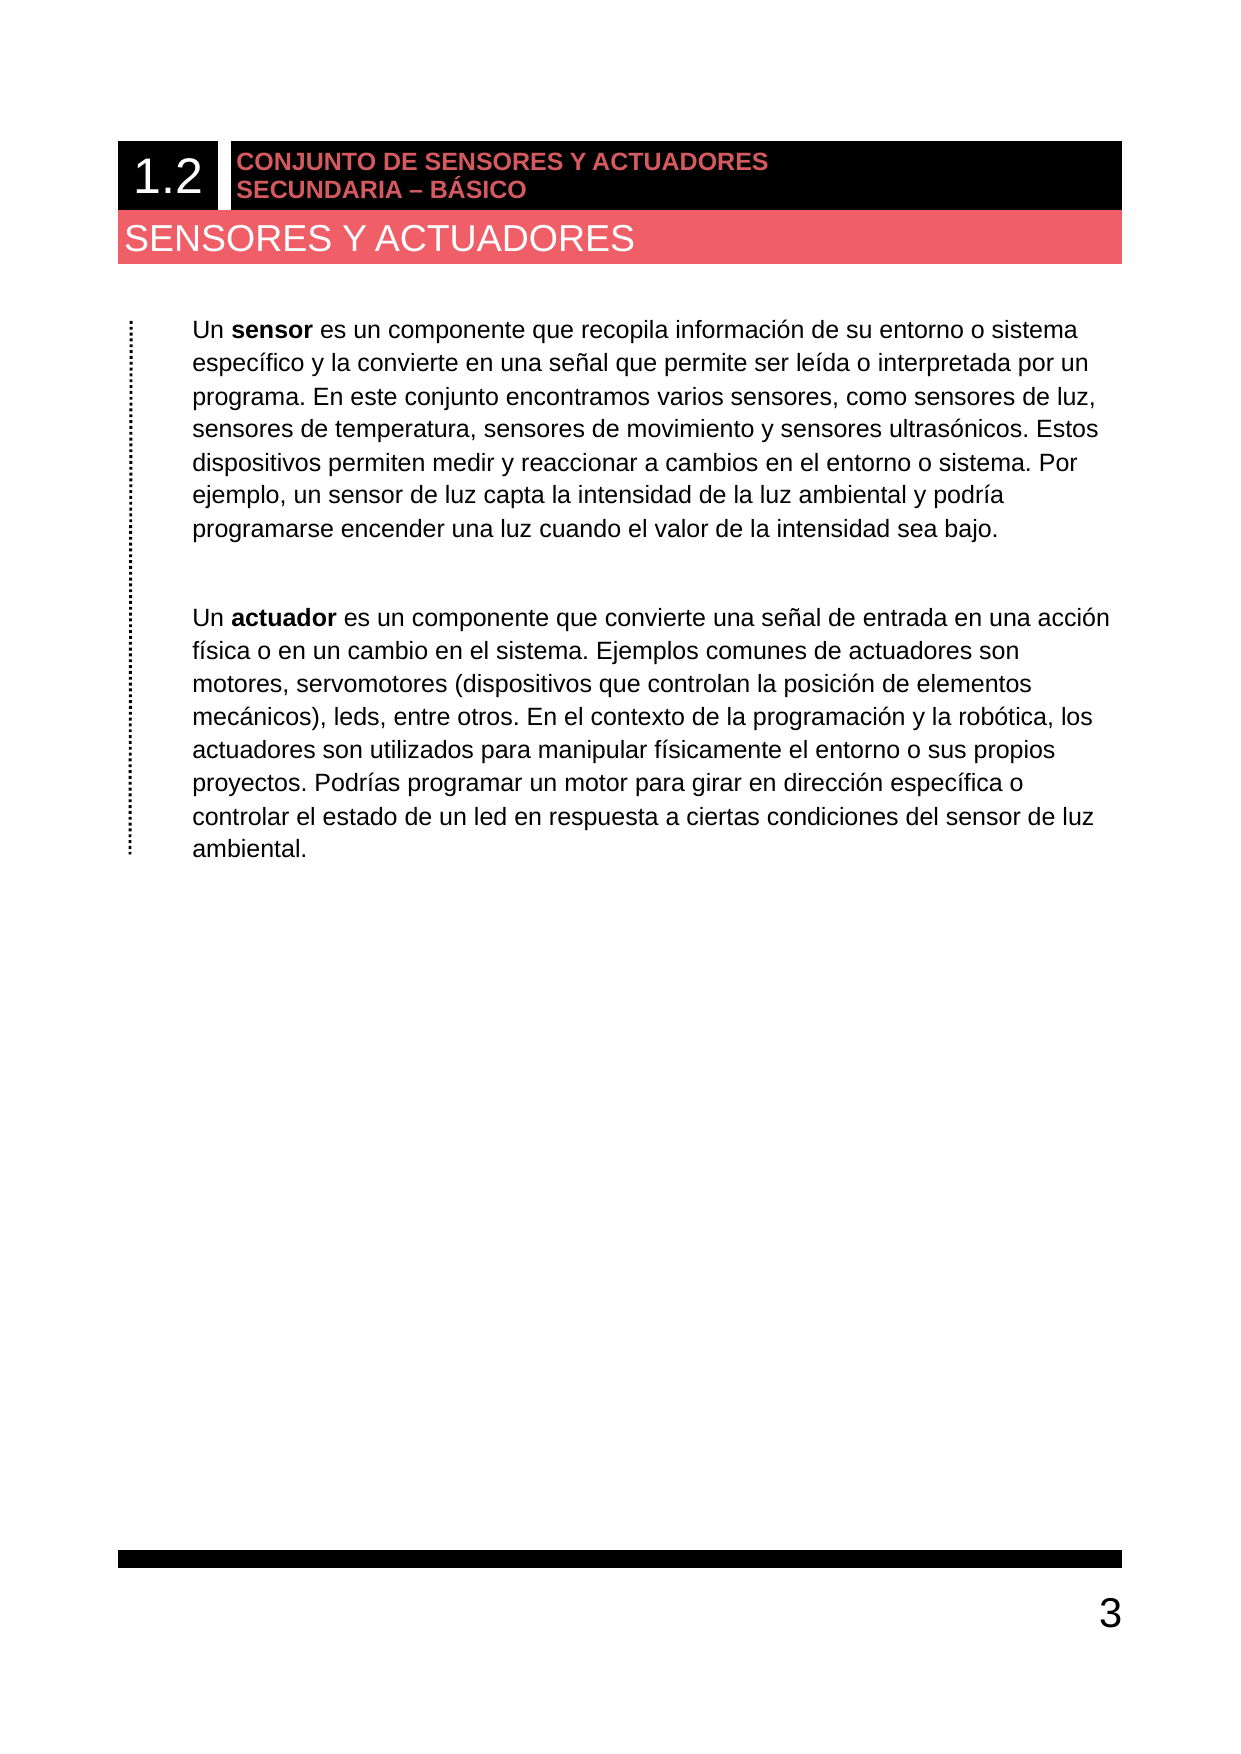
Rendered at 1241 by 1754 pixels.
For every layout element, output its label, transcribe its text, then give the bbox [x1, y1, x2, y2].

table_cell SENSORES Y ACTUADORES [118, 210, 1122, 264]
text Un actuador es un componente que convierte una señal de entrada en una acción física o en un cambio en el sistema. Ejemplos comunes de actuadores son motores, servomotores (dispositivos que controlan la posición de elementos mecánicos), leds, entre otros. En el contexto de la programación y la robótica, los actuadores son utilizados para manipular físicamente el entorno o sus propios proyectos. Podrías programar un motor para girar en dirección específica o controlar el estado de un led en respuesta a ciertas condiciones del sensor de luz ambiental. [192, 603, 1122, 863]
table_header [218, 141, 231, 210]
table_header 1.2 [118, 141, 218, 210]
text Un sensor es un componente que recopila información de su entorno o sistema específico y la convierte en una señal que permite ser leída o interpretada por un programa. En este conjunto encontramos varios sensores, como sensores de luz, sensores de temperatura, sensores de movimiento y sensores ultrasónicos. Estos dispositivos permiten medir y reaccionar a cambios en el entorno o sistema. Por ejemplo, un sensor de luz capta la intensidad de la luz ambiental y podría programarse encender una luz cuando el valor de la intensidad sea bajo. [192, 315, 1122, 542]
table_header CONJUNTO DE SENSORES Y ACTUADORES SECUNDARIA – BÁSICO [231, 141, 1122, 210]
